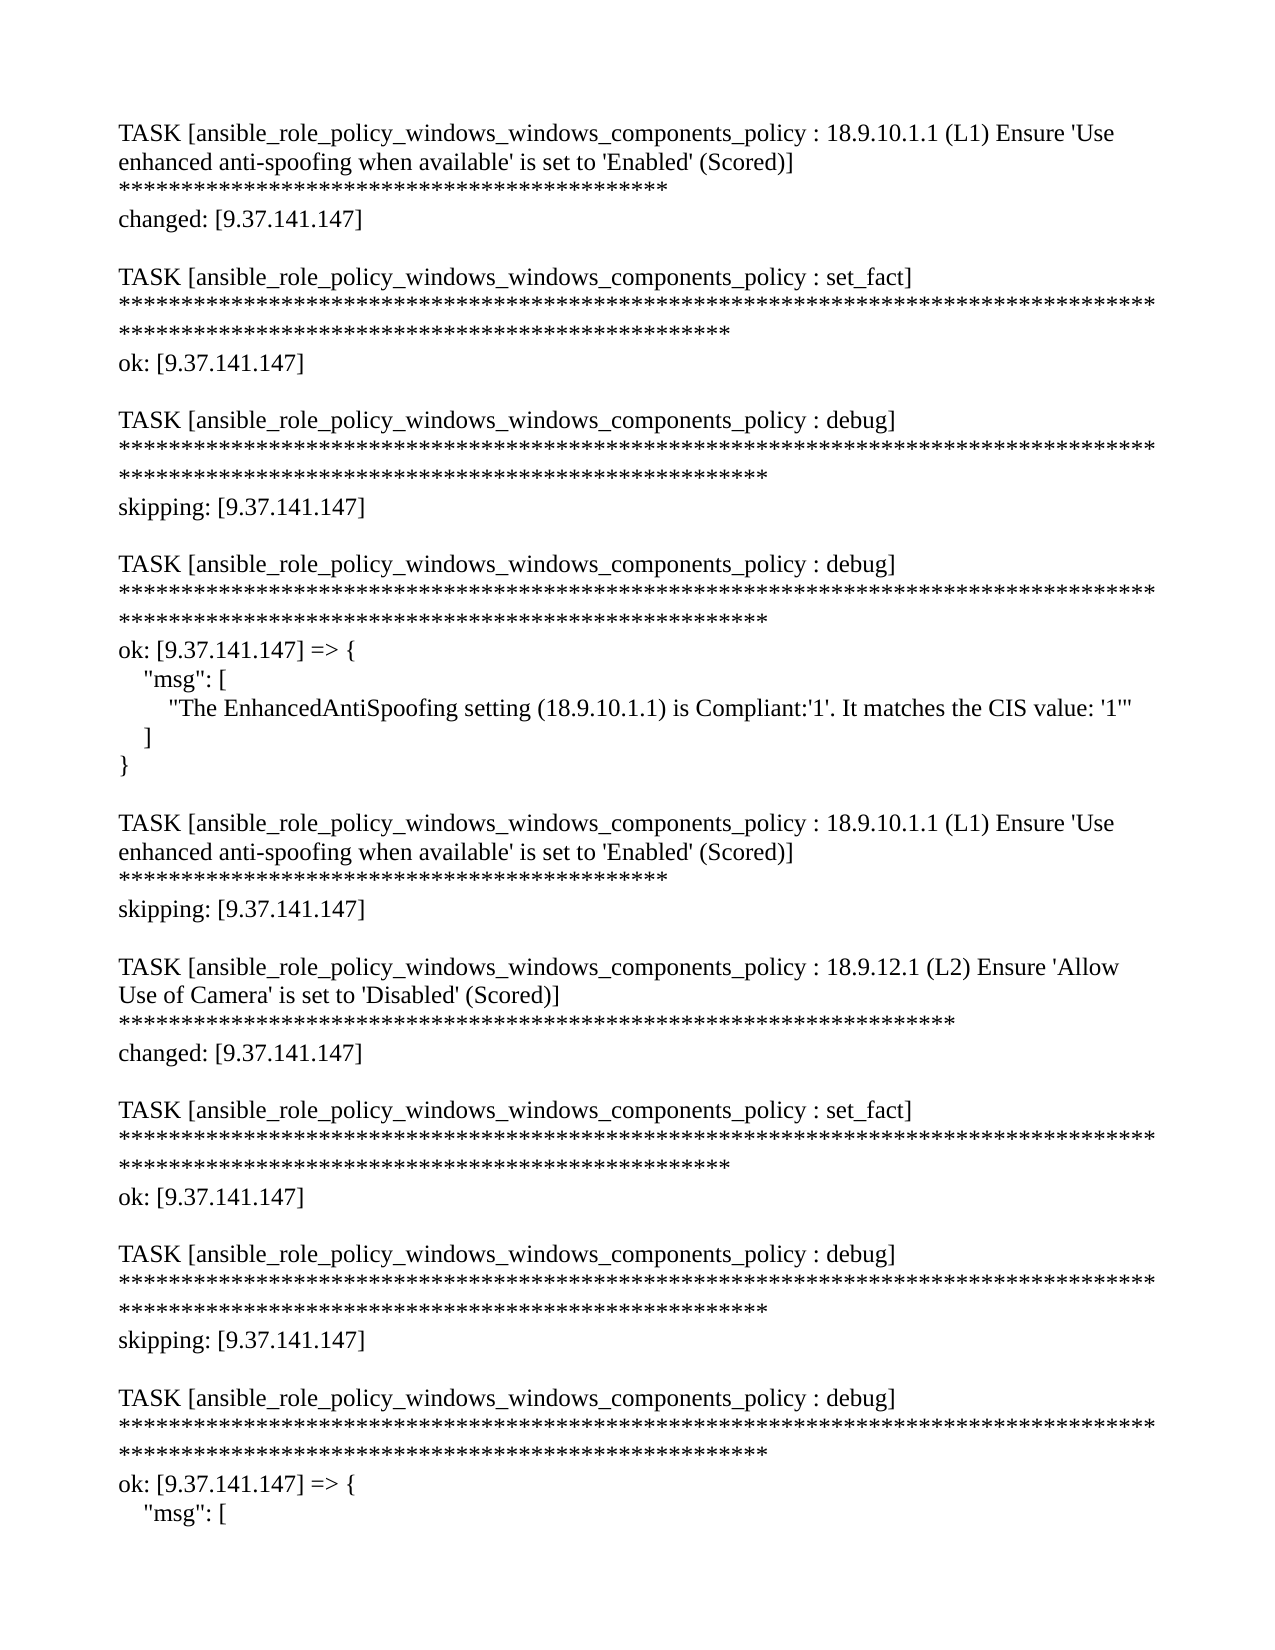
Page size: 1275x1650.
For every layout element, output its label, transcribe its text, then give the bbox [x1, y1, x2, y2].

text ok: [9.37.141.147] => { [118, 1469, 1157, 1498]
text skipping: [9.37.141.147] [118, 894, 1157, 923]
text changed: [9.37.141.147] [118, 204, 1157, 233]
text TASK [ansible_role_policy_windows_windows_components_policy : debug] *************************************************************************************************************************************** [118, 1383, 1157, 1469]
text ] [118, 722, 1157, 751]
text TASK [ansible_role_policy_windows_windows_components_policy : set_fact] ************************************************************************************************************************************ [118, 262, 1157, 348]
text TASK [ansible_role_policy_windows_windows_components_policy : debug] *************************************************************************************************************************************** [118, 1239, 1157, 1326]
text ok: [9.37.141.147] [118, 348, 1157, 377]
text } [118, 751, 1157, 779]
text TASK [ansible_role_policy_windows_windows_components_policy : set_fact] ************************************************************************************************************************************ [118, 1096, 1157, 1182]
text "msg": [ [118, 664, 1157, 693]
text TASK [ansible_role_policy_windows_windows_components_policy : 18.9.10.1.1 (L1) Ensure 'Use enhanced anti-spoofing when available' is set to 'Enabled' (Scored)] ******************************************** [118, 118, 1157, 204]
text ok: [9.37.141.147] [118, 1182, 1157, 1211]
text "The EnhancedAntiSpoofing setting (18.9.10.1.1) is Compliant:'1'. It matches the CIS value: '1'" [118, 693, 1157, 722]
text skipping: [9.37.141.147] [118, 492, 1157, 521]
text TASK [ansible_role_policy_windows_windows_components_policy : debug] *************************************************************************************************************************************** [118, 406, 1157, 492]
text TASK [ansible_role_policy_windows_windows_components_policy : 18.9.10.1.1 (L1) Ensure 'Use enhanced anti-spoofing when available' is set to 'Enabled' (Scored)] ******************************************** [118, 808, 1157, 894]
text TASK [ansible_role_policy_windows_windows_components_policy : 18.9.12.1 (L2) Ensure 'Allow Use of Camera' is set to 'Disabled' (Scored)] ******************************************************************* [118, 952, 1157, 1038]
text TASK [ansible_role_policy_windows_windows_components_policy : debug] *************************************************************************************************************************************** [118, 549, 1157, 636]
text changed: [9.37.141.147] [118, 1038, 1157, 1067]
text ok: [9.37.141.147] => { [118, 636, 1157, 664]
text skipping: [9.37.141.147] [118, 1326, 1157, 1354]
text "msg": [ [118, 1498, 1157, 1527]
